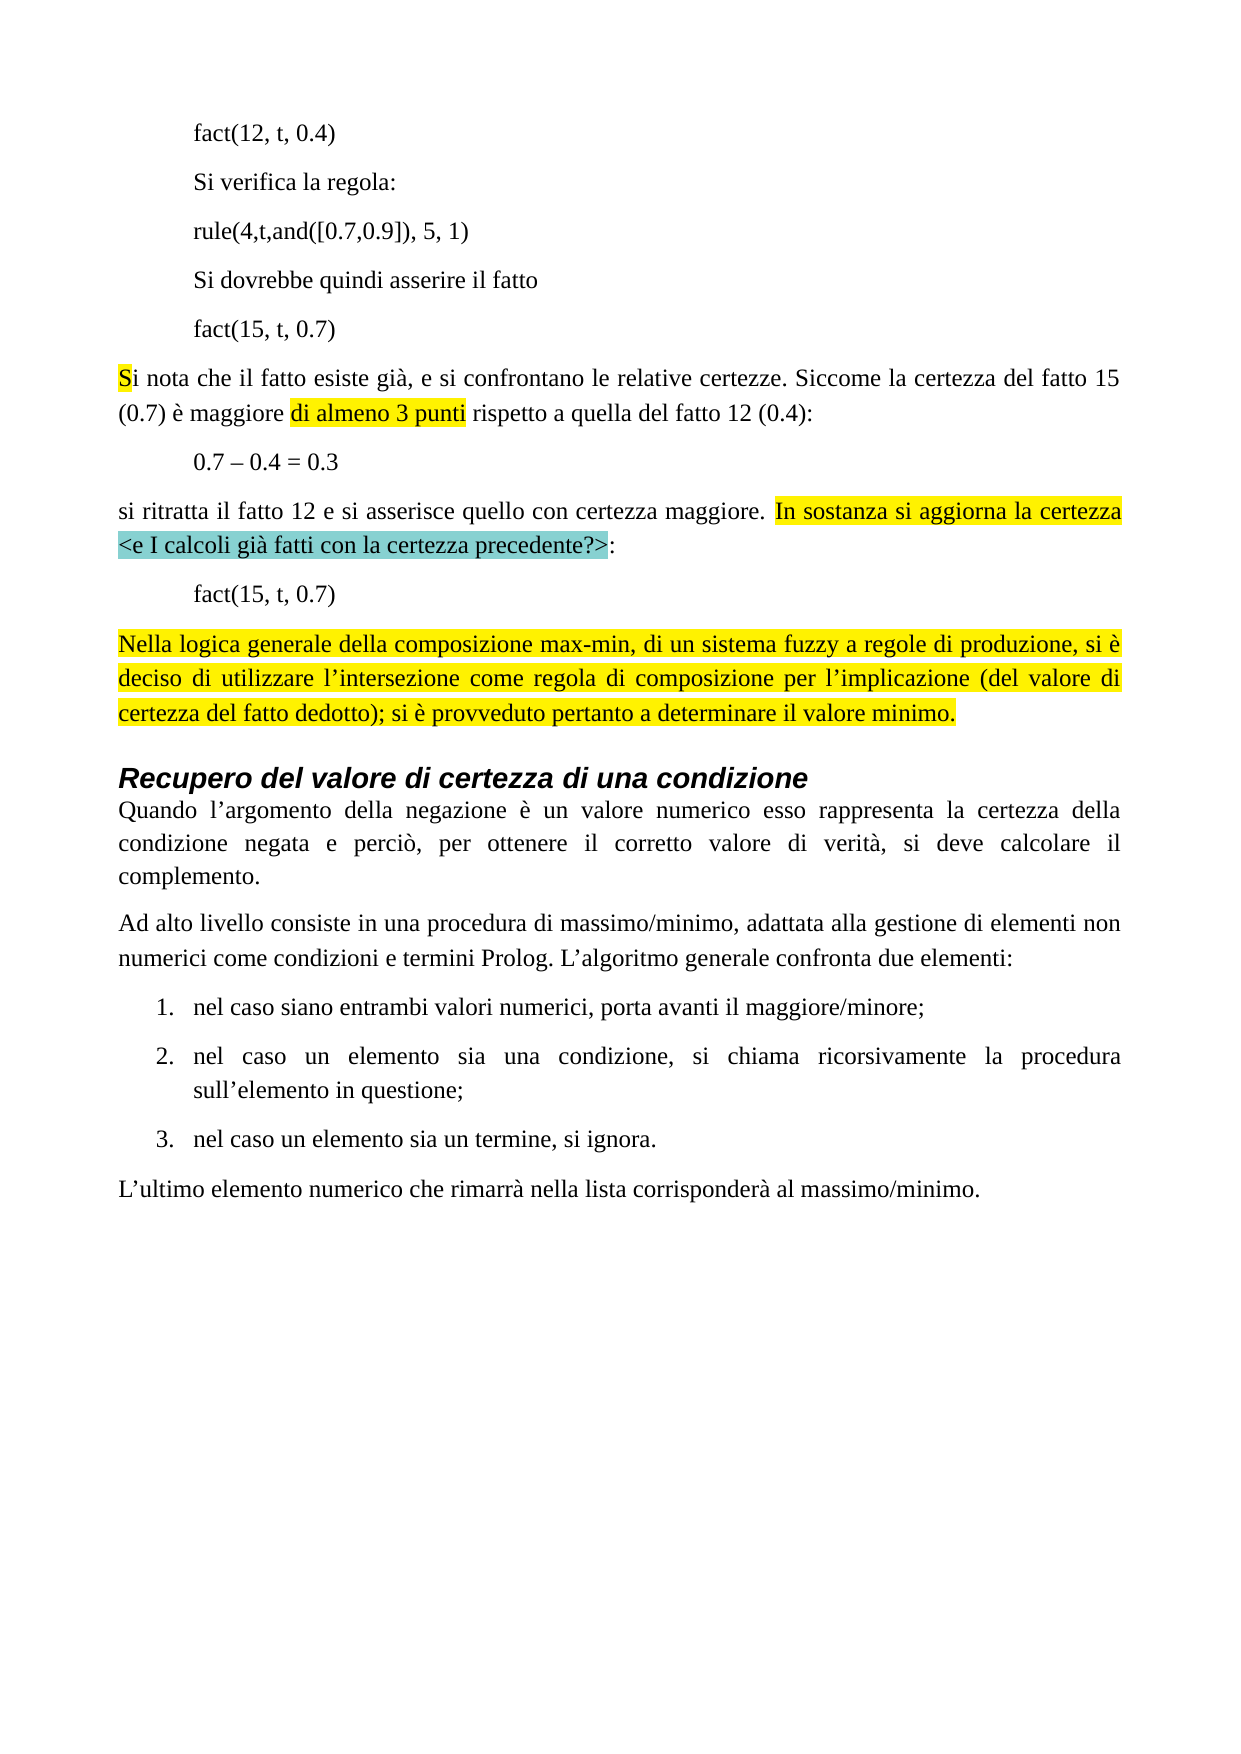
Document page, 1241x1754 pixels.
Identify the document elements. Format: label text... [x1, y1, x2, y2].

text fact(15, t, 0.7) [118, 314, 1122, 343]
list nel caso un elemento sia un termine, si ignora. [156, 1124, 1122, 1153]
text fact(12, t, 0.4) [118, 118, 1122, 147]
text Ad alto livello consiste in una procedura di massimo/minimo, adattata alla gestione di elementi non numerici come condizioni e termini Prolog. L’algoritmo generale confronta due elementi: [118, 908, 1122, 972]
text Quando l’argomento della negazione è un valore numerico esso rappresenta la certezza della condizione negata e perciò, per ottenere il corretto valore di verità, si deve calcolare il complemento. [118, 795, 1122, 889]
text rule(4,t,and([0.7,0.9]), 5, 1) [118, 216, 1122, 245]
list nel caso siano entrambi valori numerici, porta avanti il maggiore/minore; [156, 992, 1122, 1021]
text Si verifica la regola: [118, 167, 1122, 196]
text L’ultimo elemento numerico che rimarrà nella lista corrisponderà al massimo/minimo. [118, 1174, 1122, 1202]
text Si dovrebbe quindi asserire il fatto [118, 265, 1122, 294]
text si ritratta il fatto 12 e si asserisce quello con certezza maggiore. In sostanza si aggiorna la certezza <e I calcoli già fatti con la certezza precedente?>: [118, 496, 1122, 559]
list nel caso un elemento sia una condizione, si chiama ricorsivamente la procedura sull’elemento in questione; [156, 1041, 1122, 1104]
text 0.7 – 0.4 = 0.3 [118, 447, 1122, 476]
text Nella logica generale della composizione max-min, di un sistema fuzzy a regole di produzione, si è deciso di utilizzare l’intersezione come regola di composizione per l’implicazione (del valore di certezza del fatto dedotto); si è provveduto pertanto a determinare il valore minimo. [118, 629, 1122, 726]
subtitle Recupero del valore di certezza di una condizione [118, 761, 1122, 795]
text fact(15, t, 0.7) [118, 579, 1122, 608]
text Si nota che il fatto esiste già, e si confrontano le relative certezze. Siccome la certezza del fatto 15 (0.7) è maggiore di almeno 3 punti rispetto a quella del fatto 12 (0.4): [118, 363, 1122, 427]
